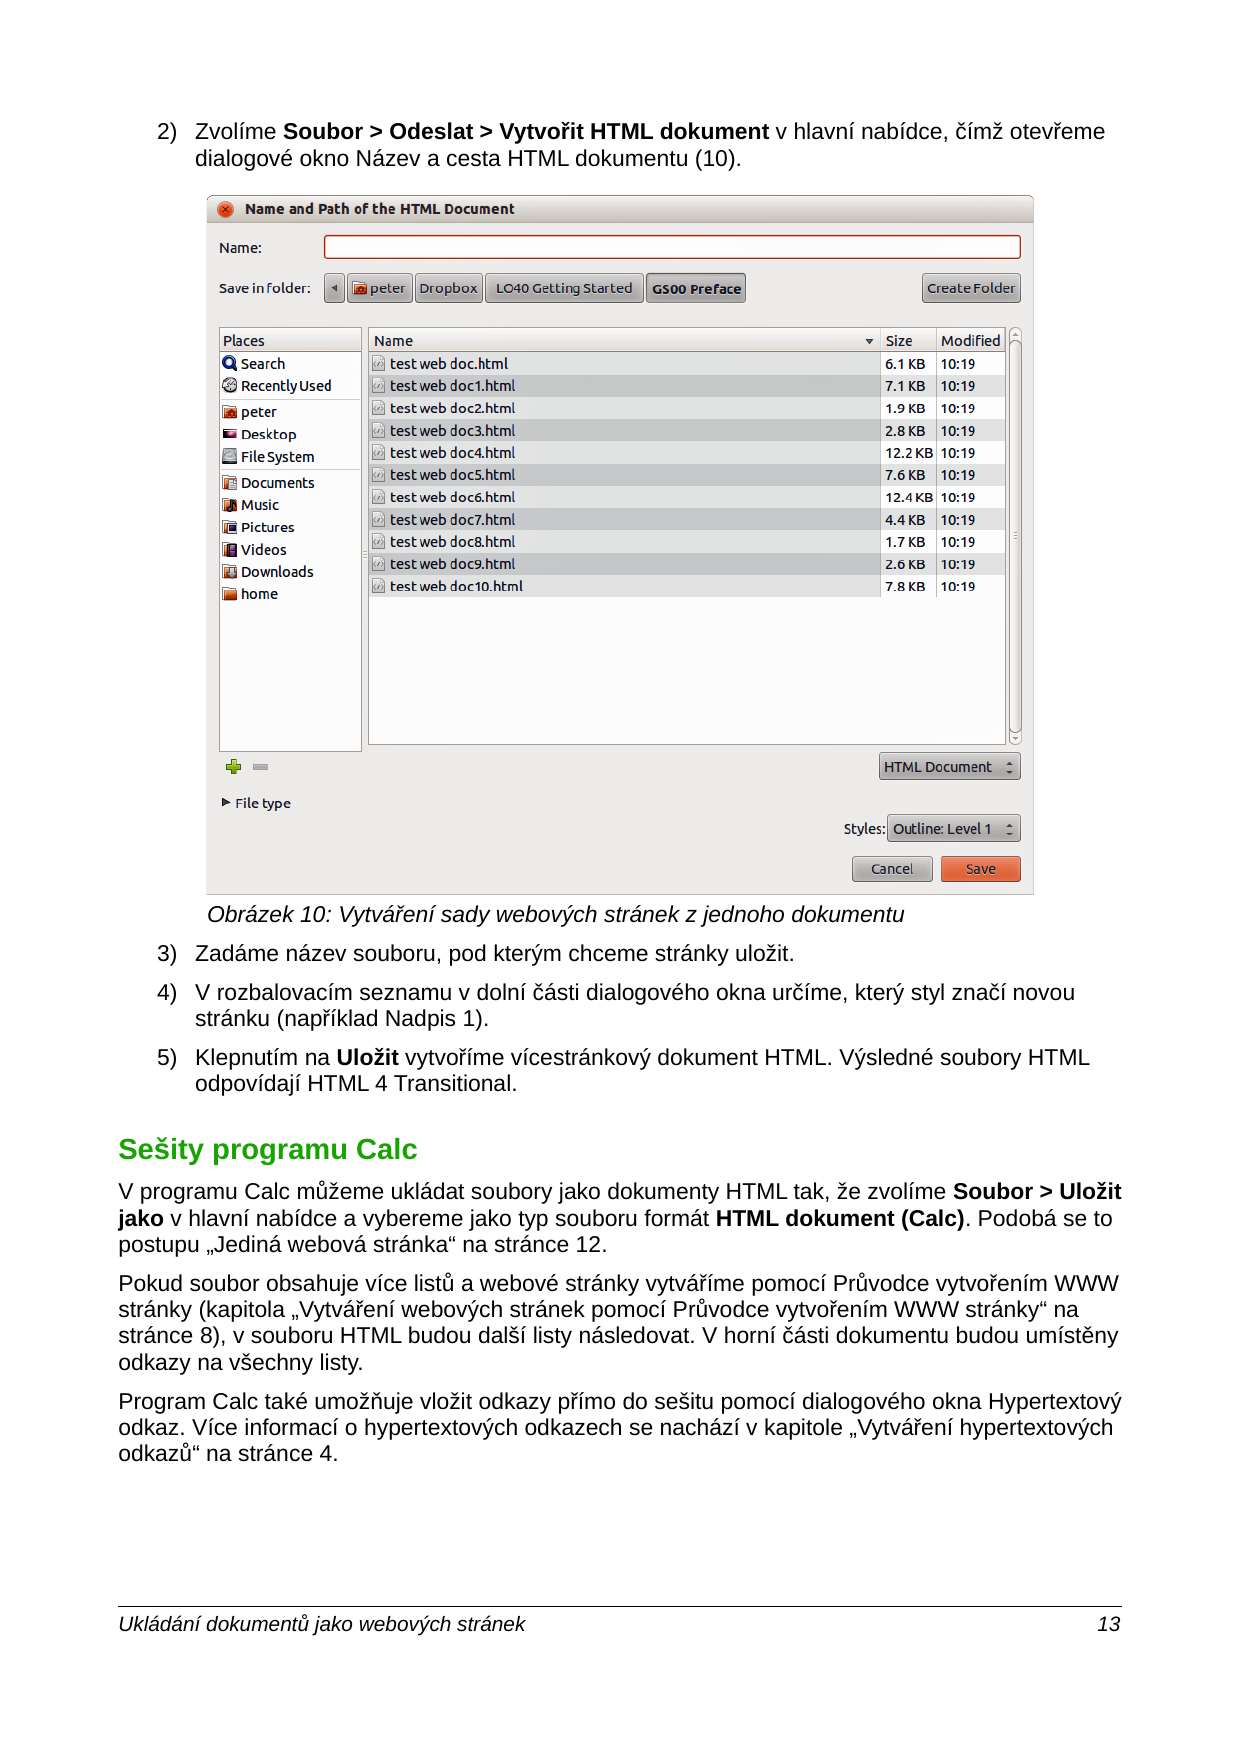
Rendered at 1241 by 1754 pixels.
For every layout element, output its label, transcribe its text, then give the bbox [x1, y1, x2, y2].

text V programu Calc můžeme ukládat soubory jako dokumenty HTML tak, že zvolíme Soubor > Uložit jako v hlavní nabídce a vybereme jako typ souboru formát HTML dokument (Calc). Podobá se to postupu „Jediná webová stránka“ na stránce 11. [118, 1178, 1122, 1257]
list Zvolíme Soubor > Odeslat > Vytvořit HTML dokument v hlavní nabídce, čímž otevřeme dialogové okno Název a cesta HTML dokumentu (obrázek 10). [177, 118, 1122, 171]
text Pokud soubor obsahuje více listů a webové stránky vytváříme pomocí Průvodce vytvořením WWW stránky (kapitola „Vytváření webových stránek pomocí Průvodce vytvořením WWW stránky“ na stránce 8), v souboru HTML budou další listy následovat. V horní části dokumentu budou umístěny odkazy na všechny listy. [118, 1270, 1122, 1375]
list Klepnutím na Uložit vytvoříme vícestránkový dokument HTML. Výsledné soubory HTML odpovídají HTML 4 Transitional. [177, 1044, 1122, 1097]
subtitle Sešity programu Calc [118, 1132, 1122, 1166]
text Program Calc také umožňuje vložit odkazy přímo do sešitu pomocí dialogového okna Hypertextový odkaz. Více informací o hypertextových odkazech se nachází v kapitole „Vytváření hypertextových odkazů“ na stránce 4. [118, 1388, 1122, 1467]
text Obrázek 10: Vytváření sady webových stránek z jednoho dokumentu [207, 901, 1033, 928]
list Zadáme název souboru, pod kterým chceme stránky uložit. [177, 940, 1122, 966]
list V rozbalovacím seznamu v dolní části dialogového okna určíme, který styl značí novou stránku (například Nadpis 1). [177, 979, 1122, 1032]
picture [206, 195, 1034, 895]
